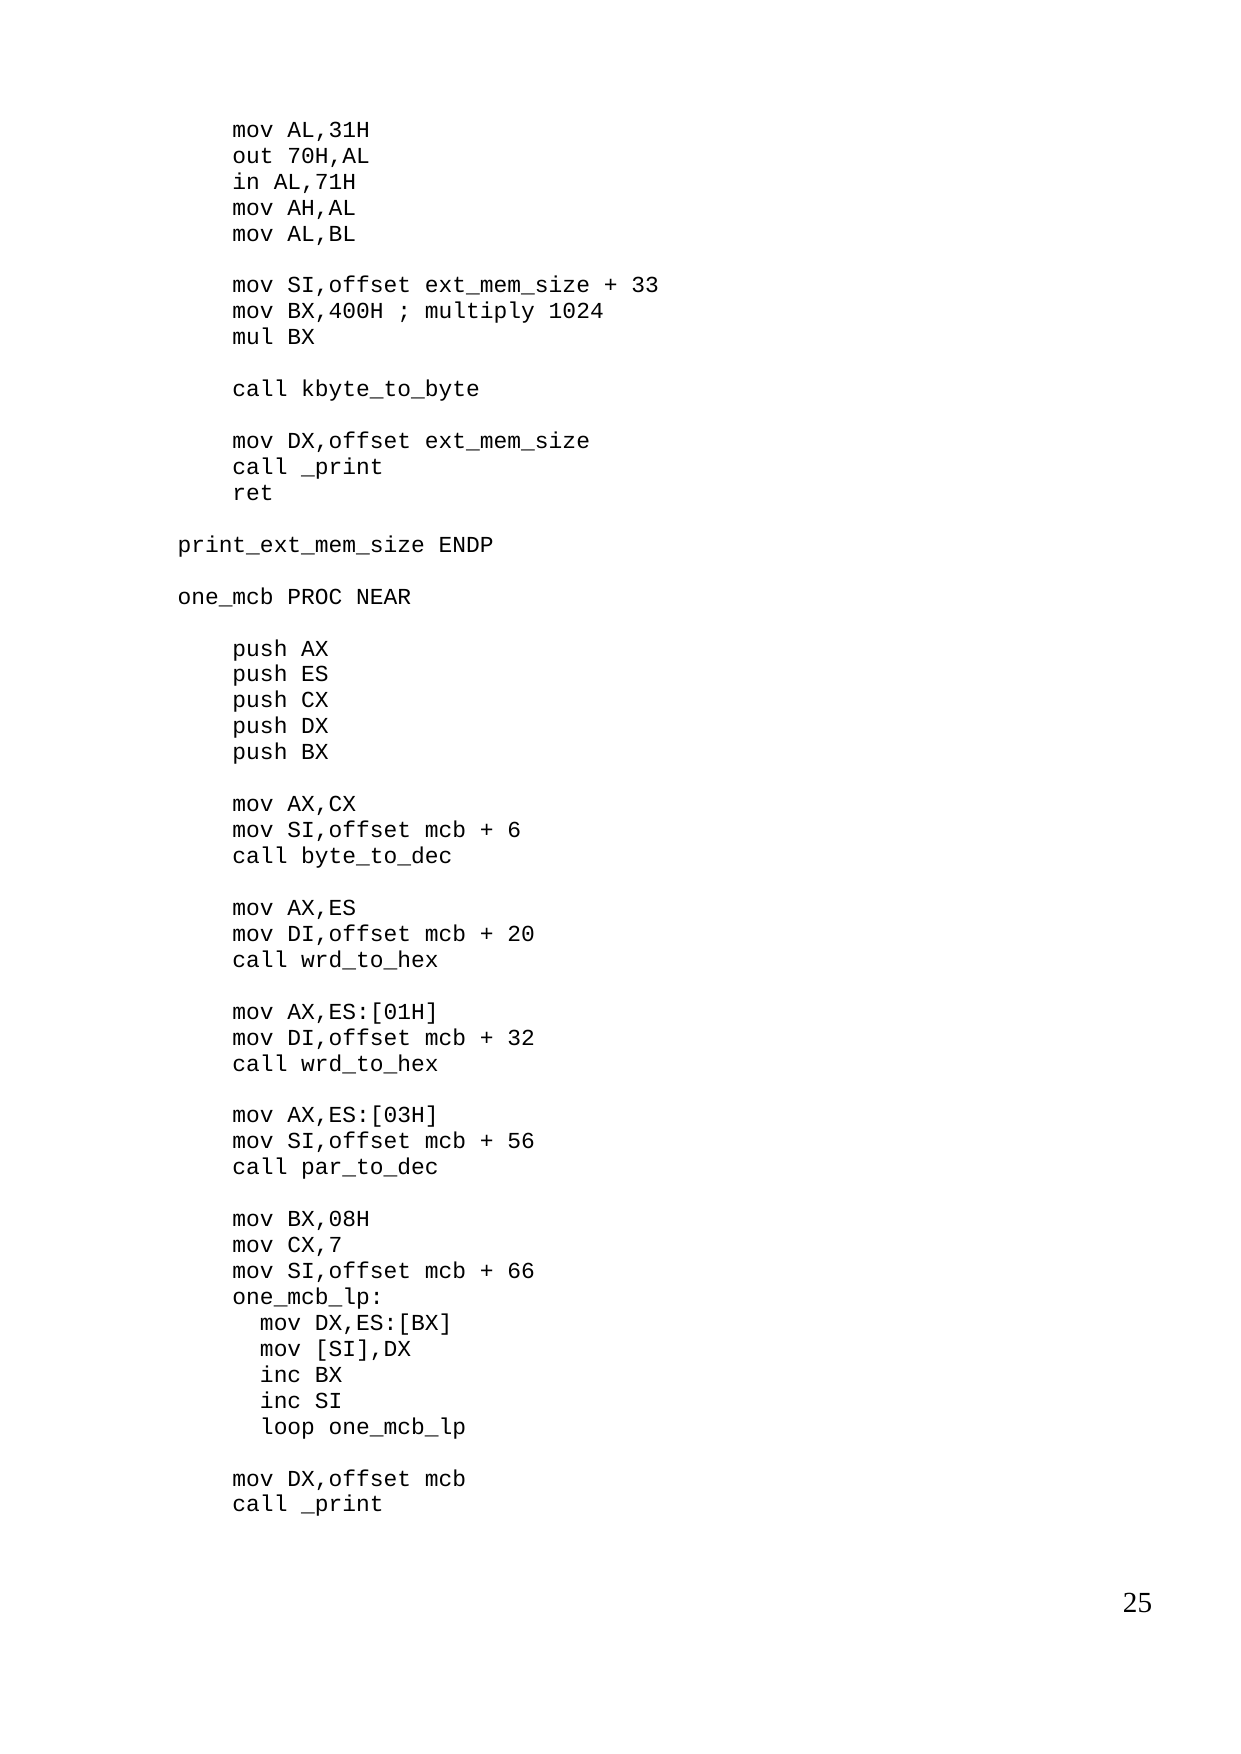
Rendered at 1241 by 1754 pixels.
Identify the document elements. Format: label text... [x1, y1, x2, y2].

text mov SI,offset mcb + 56 [177, 1130, 1152, 1156]
text one_mcb PROC NEAR [177, 585, 1152, 611]
text call par_to_dec [177, 1156, 1152, 1182]
text mov DX,offset mcb [177, 1467, 1152, 1493]
text mov AX,ES [177, 896, 1152, 922]
text call _print [177, 455, 1152, 481]
text push BX [177, 741, 1152, 767]
text mov AX,ES:[01H] [177, 1000, 1152, 1026]
text push DX [177, 715, 1152, 741]
text push CX [177, 689, 1152, 715]
text push AX [177, 637, 1152, 663]
text one_mcb_lp: [177, 1285, 1152, 1311]
text mov SI,offset mcb + 66 [177, 1259, 1152, 1285]
text mov AX,ES:[03H] [177, 1104, 1152, 1130]
text out 70H,AL [177, 144, 1152, 170]
text mov BX,400H ; multiply 1024 [177, 300, 1152, 326]
text mov AL,BL [177, 222, 1152, 248]
text inc SI [177, 1389, 1152, 1415]
text mov DI,offset mcb + 32 [177, 1026, 1152, 1052]
text ret [177, 481, 1152, 507]
text mov SI,offset ext_mem_size + 33 [177, 274, 1152, 300]
text mov CX,7 [177, 1233, 1152, 1259]
text mov BX,08H [177, 1207, 1152, 1233]
text inc BX [177, 1363, 1152, 1389]
text loop one_mcb_lp [177, 1415, 1152, 1441]
text push ES [177, 663, 1152, 689]
text mov AH,AL [177, 196, 1152, 222]
text mov AX,CX [177, 792, 1152, 818]
text call _print [177, 1493, 1152, 1519]
text mov DX,offset ext_mem_size [177, 429, 1152, 455]
text mov DI,offset mcb + 20 [177, 922, 1152, 948]
text call wrd_to_hex [177, 948, 1152, 974]
text mul BX [177, 326, 1152, 352]
text call kbyte_to_byte [177, 377, 1152, 403]
text call byte_to_dec [177, 844, 1152, 870]
text print_ext_mem_size ENDP [177, 533, 1152, 559]
text in AL,71H [177, 170, 1152, 196]
text mov [SI],DX [177, 1337, 1152, 1363]
text mov DX,ES:[BX] [177, 1311, 1152, 1337]
text call wrd_to_hex [177, 1052, 1152, 1078]
text mov AL,31H [177, 118, 1152, 144]
text mov SI,offset mcb + 6 [177, 818, 1152, 844]
